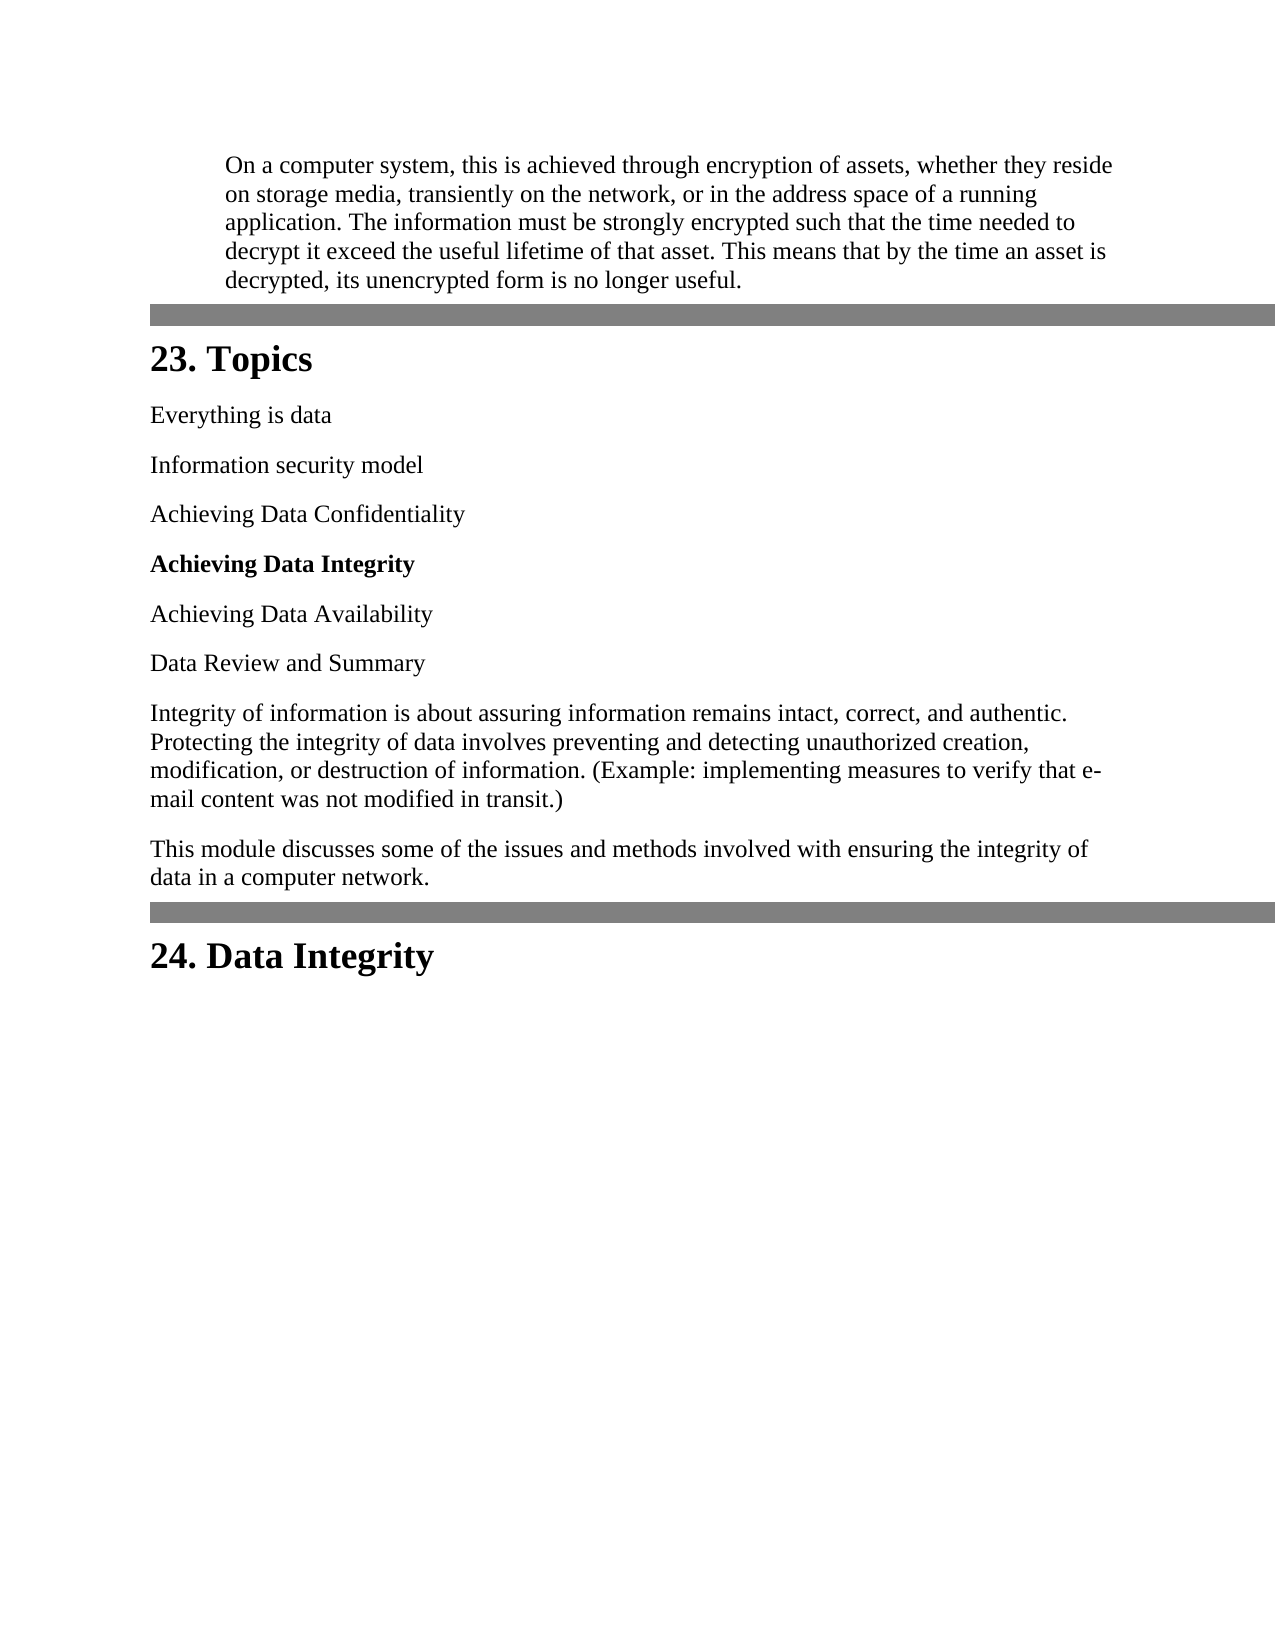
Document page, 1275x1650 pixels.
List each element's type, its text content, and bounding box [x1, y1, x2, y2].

subtitle 23. Topics [150, 336, 1125, 379]
text Everything is data [150, 400, 1125, 429]
text Data Review and Summary [150, 648, 1125, 677]
text Achieving Data Integrity [150, 549, 1125, 578]
text Integrity of information is about assuring information remains intact, correct, and authentic. Protecting the integrity of data involves preventing and detecting unauthorized creation, modification, or destruction of information. (Example: implementing measures to verify that e-mail content was not modified in transit.) [150, 698, 1125, 813]
text Achieving Data Confidentiality [150, 499, 1125, 528]
subtitle 24. Data Integrity [150, 934, 1125, 977]
text Information security model [150, 450, 1125, 479]
text This module discusses some of the issues and methods involved with ensuring the integrity of data in a computer network. [150, 834, 1125, 891]
text Achieving Data Availability [150, 599, 1125, 627]
list On a computer system, this is achieved through encryption of assets, whether they reside on storage media, transiently on the network, or in the address space of a running application. The information must be strongly encrypted such that the time needed to decrypt it exceed the useful lifetime of that asset. This means that by the time an asset is decrypted, its unencrypted form is no longer useful. [187, 150, 1125, 294]
